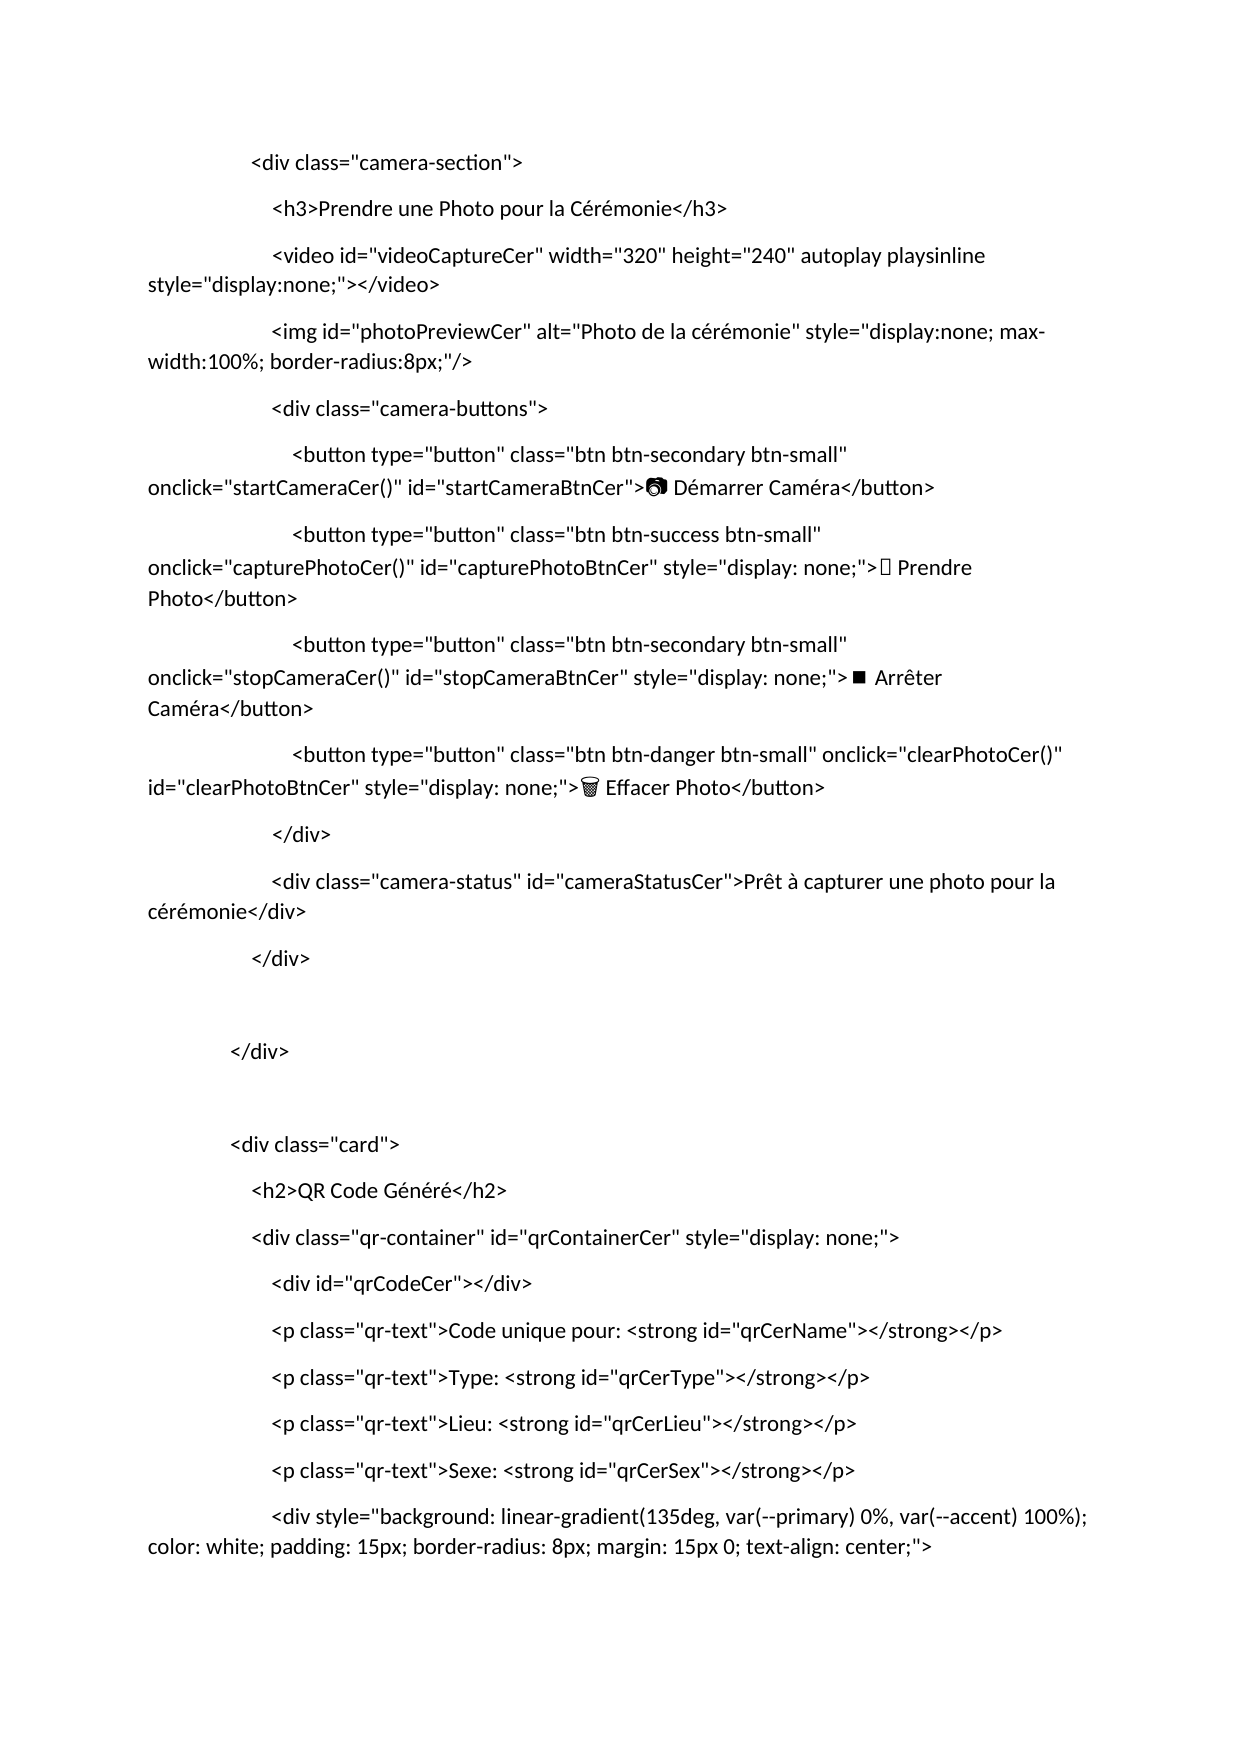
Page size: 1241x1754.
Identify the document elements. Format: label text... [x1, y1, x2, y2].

text <div id="qrCodeCer"></div> [148, 1269, 1093, 1298]
text <div class="camera-section"> [148, 148, 1093, 176]
text <h3>Prendre une Photo pour la Cérémonie</h3> [148, 194, 1093, 222]
text </div> [148, 821, 1093, 849]
text </div> [148, 1037, 1093, 1065]
text <button type="button" class="btn btn-success btn-small" onclick="capturePhotoCer()" id="capturePhotoBtnCer" style="display: none;">📸 Prendre Photo</button> [148, 521, 1093, 612]
text <h2>QR Code Généré</h2> [148, 1176, 1093, 1204]
text <p class="qr-text">Type: <strong id="qrCerType"></strong></p> [148, 1363, 1093, 1391]
text <p class="qr-text">Sexe: <strong id="qrCerSex"></strong></p> [148, 1456, 1093, 1484]
text <button type="button" class="btn btn-danger btn-small" onclick="clearPhotoCer()" id="clearPhotoBtnCer" style="display: none;">🗑️ Effacer Photo</button> [148, 740, 1093, 802]
text <img id="photoPreviewCer" alt="Photo de la cérémonie" style="display:none; max-width:100%; border-radius:8px;"/> [148, 317, 1093, 375]
text <div class="camera-status" id="cameraStatusCer">Prêt à capturer une photo pour la cérémonie</div> [148, 867, 1093, 925]
text </div> [148, 944, 1093, 972]
text <div class="qr-container" id="qrContainerCer" style="display: none;"> [148, 1223, 1093, 1251]
text <p class="qr-text">Code unique pour: <strong id="qrCerName"></strong></p> [148, 1316, 1093, 1344]
text <div class="card"> [148, 1130, 1093, 1158]
text <div class="camera-buttons"> [148, 394, 1093, 422]
text <button type="button" class="btn btn-secondary btn-small" onclick="startCameraCer()" id="startCameraBtnCer">📷 Démarrer Caméra</button> [148, 440, 1093, 502]
text <button type="button" class="btn btn-secondary btn-small" onclick="stopCameraCer()" id="stopCameraBtnCer" style="display: none;">⏹️ Arrêter Caméra</button> [148, 630, 1093, 722]
text <p class="qr-text">Lieu: <strong id="qrCerLieu"></strong></p> [148, 1409, 1093, 1437]
text <video id="videoCaptureCer" width="320" height="240" autoplay playsinline style="display:none;"></video> [148, 241, 1093, 299]
text <div style="background: linear-gradient(135deg, var(--primary) 0%, var(--accent) 100%); color: white; padding: 15px; border-radius: 8px; margin: 15px 0; text-align: center;"> [148, 1502, 1093, 1560]
